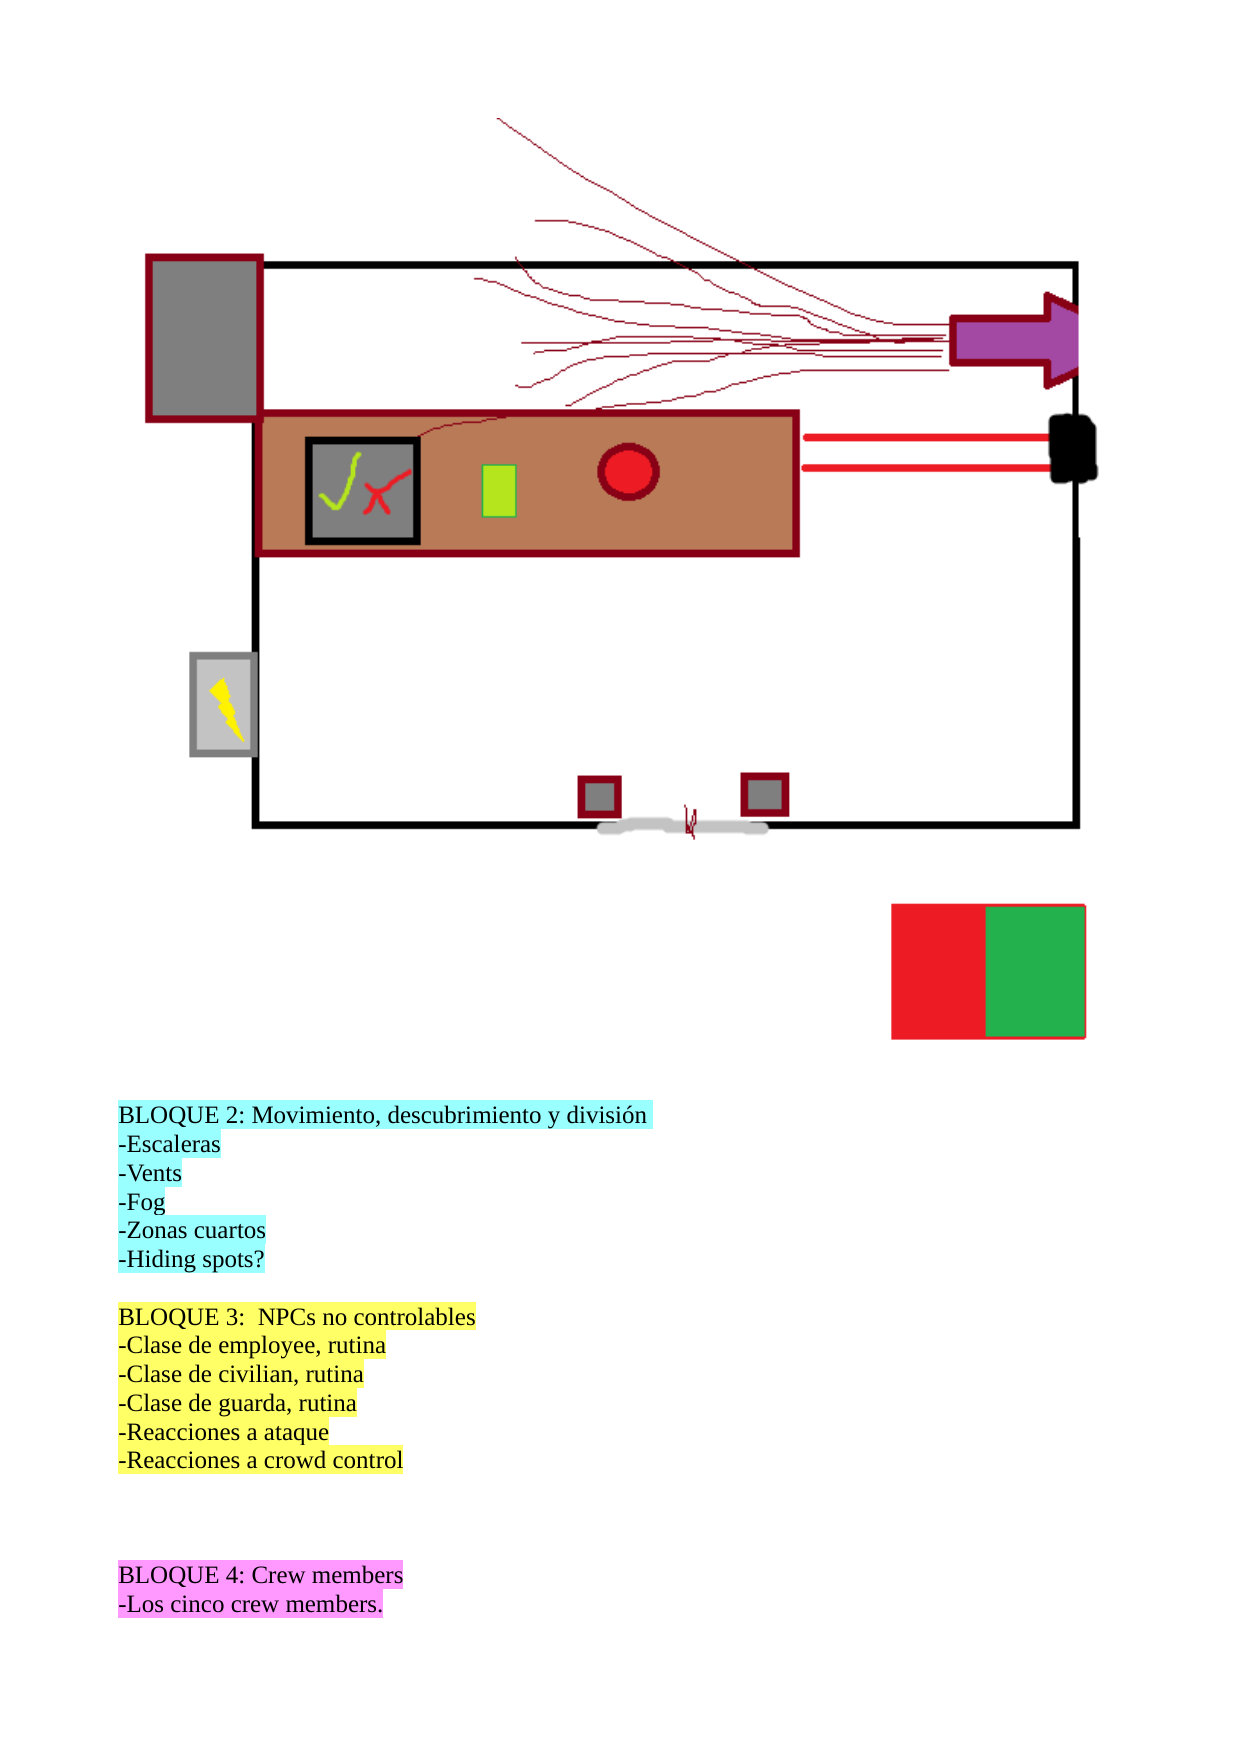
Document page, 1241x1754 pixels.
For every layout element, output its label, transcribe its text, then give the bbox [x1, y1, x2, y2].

text -Reacciones a ataque [118, 1417, 1122, 1445]
text -Vents [118, 1158, 1122, 1187]
text -Clase de employee, rutina [118, 1330, 1122, 1359]
text -Clase de guarda, rutina [118, 1388, 1122, 1417]
text BLOQUE 4: Crew members [118, 1560, 1122, 1589]
text -Hiding spots? [118, 1244, 1122, 1273]
text -Los cinco crew members. [118, 1589, 1122, 1618]
text BLOQUE 3: NPCs no controlables [118, 1302, 1122, 1330]
text -Zonas cuartos [118, 1215, 1122, 1244]
text BLOQUE 2: Movimiento, descubrimiento y división [118, 1100, 1122, 1129]
text -Escaleras [118, 1129, 1122, 1158]
text -Fog [118, 1187, 1122, 1215]
text -Reacciones a crowd control [118, 1445, 1122, 1474]
text -Clase de civilian, rutina [118, 1359, 1122, 1388]
